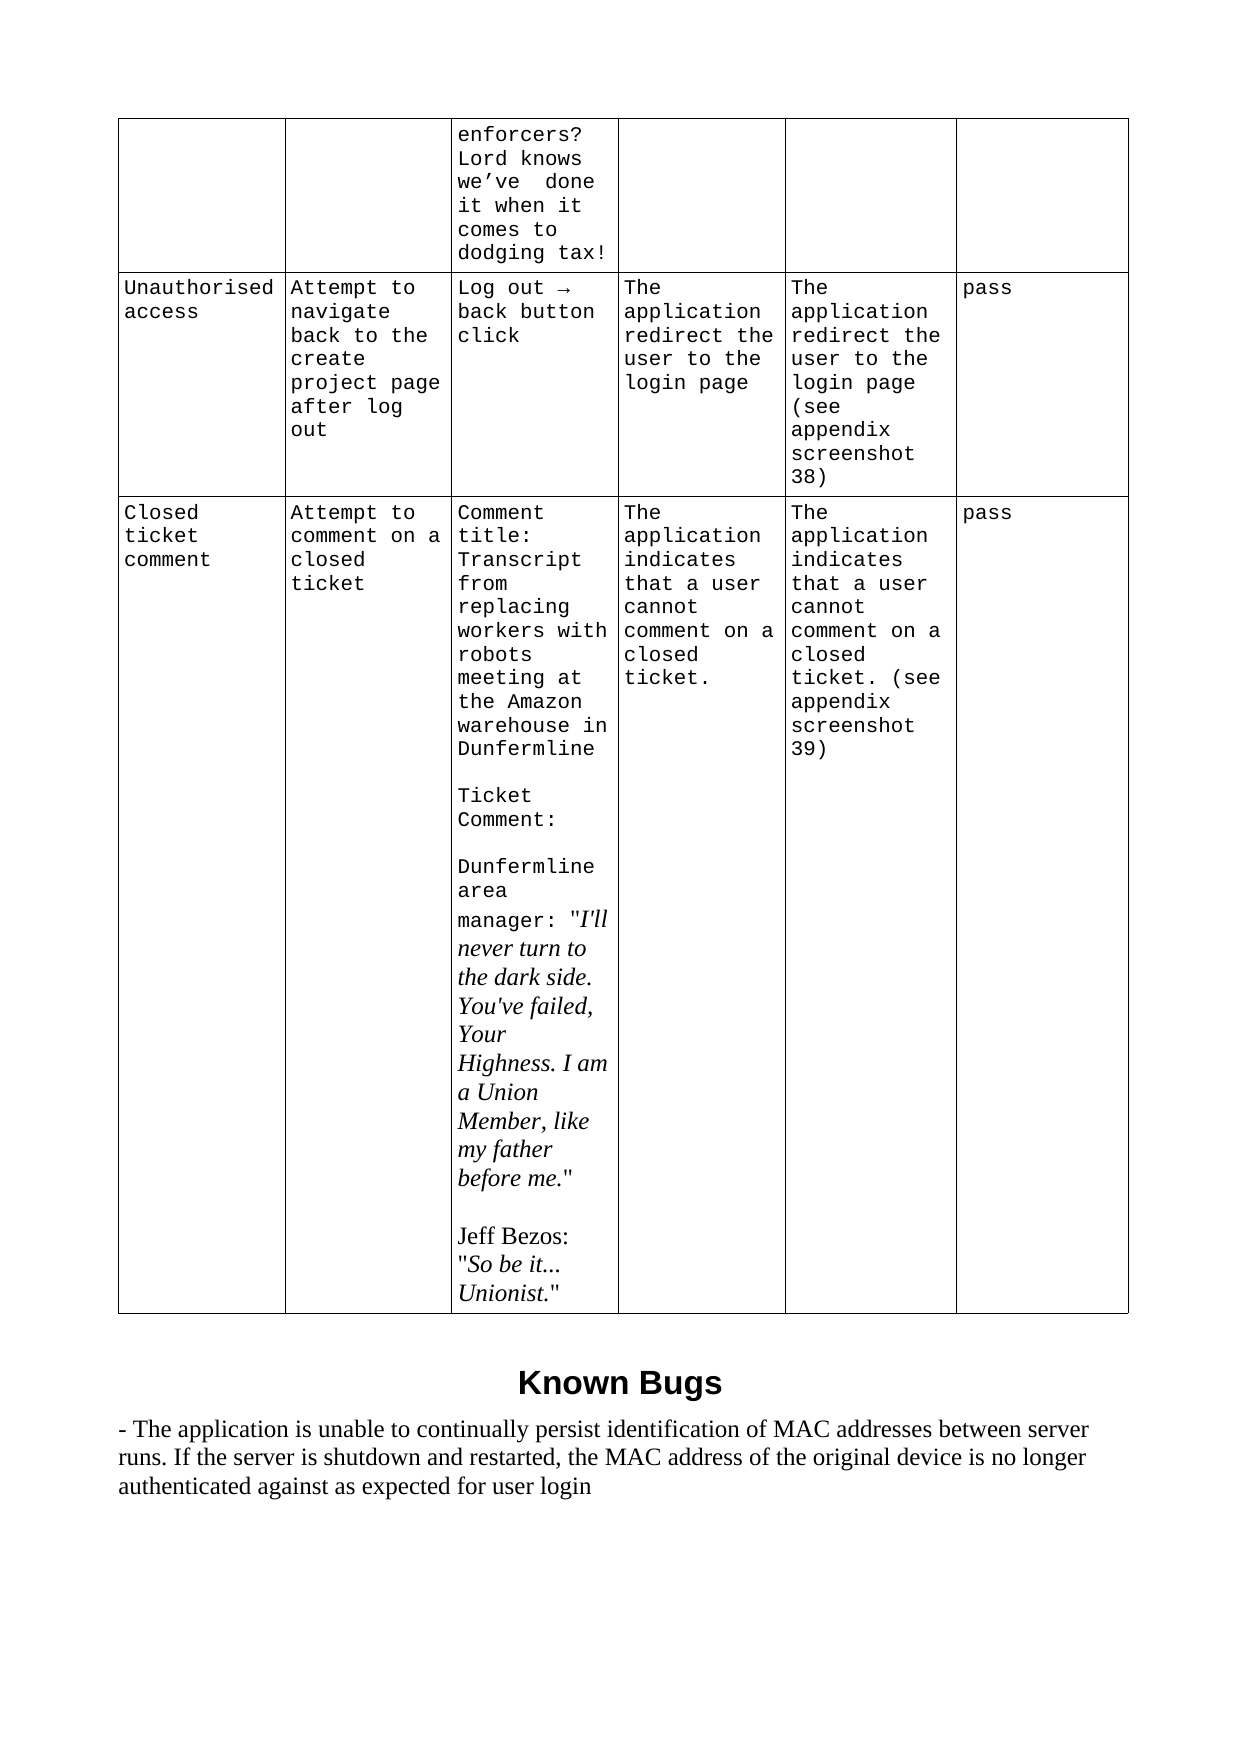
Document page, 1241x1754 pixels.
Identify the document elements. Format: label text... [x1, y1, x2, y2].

table_cell [619, 119, 785, 272]
table_cell The application indicates that a user cannot comment on a closed ticket. [619, 497, 785, 1313]
table_cell The application redirect the user to the login page (see appendix screenshot 38) [786, 273, 956, 496]
table_cell [119, 119, 285, 272]
table_cell pass [957, 273, 1128, 496]
table_cell pass [957, 497, 1128, 1313]
table_cell Comment title: Transcript from replacing workers with robots meeting at the Amazon warehouse in Dunfermline Ticket Comment: Dunfermline area manager: "I'll never turn to the dark side. You've failed, Your Highness. I am a Union Member, like my father before me." Jeff Bezos: "So be it... Unionist." [452, 497, 618, 1313]
text - The application is unable to continually persist identification of MAC addresses between server runs. If the server is shutdown and restarted, the MAC address of the original device is no longer authenticated against as expected for user login [118, 1414, 1122, 1500]
table_cell [957, 119, 1128, 272]
table_cell Attempt to navigate back to the create project page after log out [286, 273, 451, 496]
table_cell [286, 119, 451, 272]
table_cell Attempt to comment on a closed ticket [286, 497, 451, 1313]
table_cell Closed ticket comment [119, 497, 285, 1313]
table_cell The application indicates that a user cannot comment on a closed ticket. (see appendix screenshot 39) [786, 497, 956, 1313]
subtitle Known Bugs [118, 1362, 1122, 1401]
table_cell Unauthorised access [119, 273, 285, 496]
table_cell The application redirect the user to the login page [619, 273, 785, 496]
table_cell enforcers? Lord knows we’ve done it when it comes to dodging tax! [452, 119, 618, 272]
table_cell [786, 119, 956, 272]
table_cell Log out → back button click [452, 273, 618, 496]
